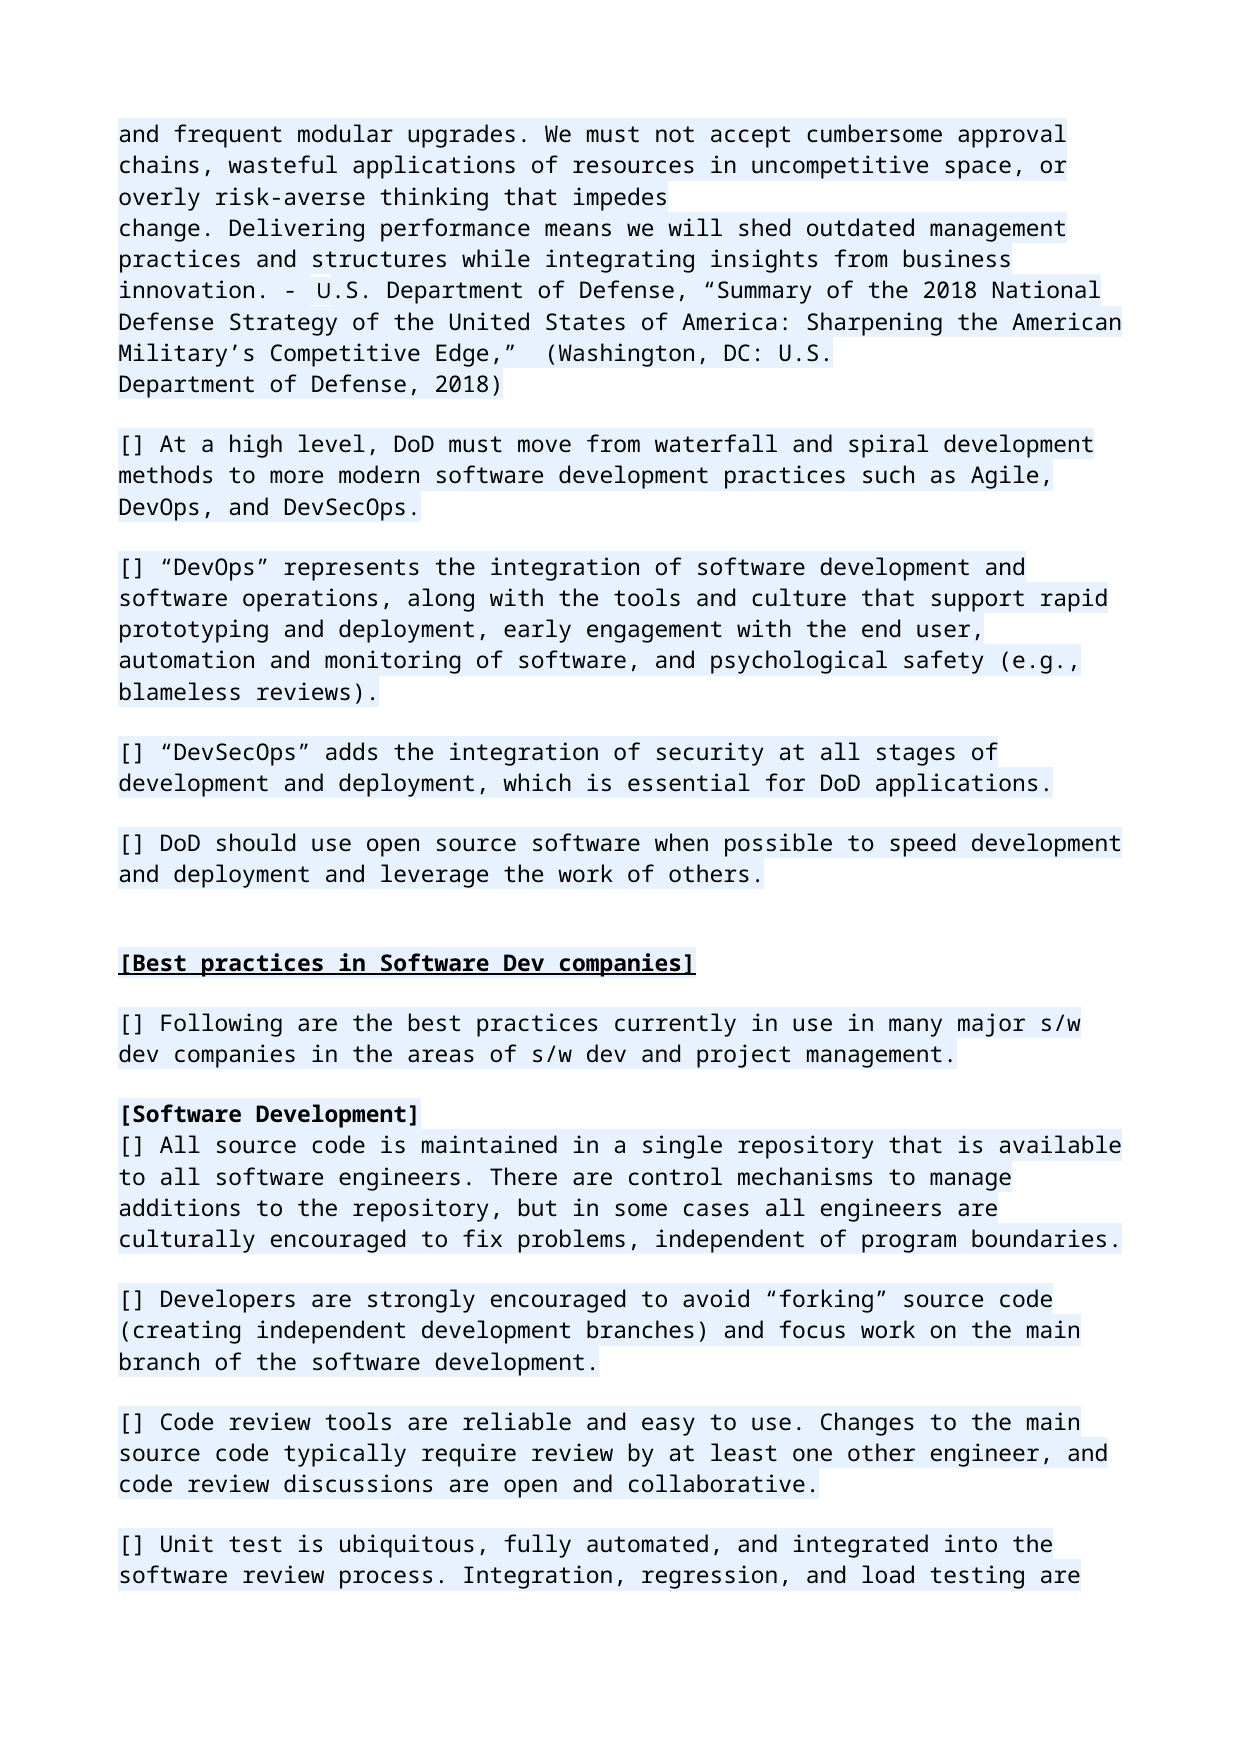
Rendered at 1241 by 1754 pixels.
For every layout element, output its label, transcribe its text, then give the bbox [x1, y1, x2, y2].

text [] Code review tools are reliable and easy to use. Changes to the main source code typically require review by at least one other engineer, and code review discussions are open and collaborative. [118, 1406, 1122, 1499]
text Department of Defense, 2018) [118, 368, 1122, 399]
text [] Developers are strongly encouraged to avoid “forking” source code (creating independent development branches) and focus work on the main branch of the software development. [118, 1283, 1122, 1377]
text methods to more modern software development practices such as Agile, [118, 459, 1122, 491]
text [Software Development] [118, 1098, 1122, 1129]
text [] DoD should use open source software when possible to speed development and deployment and leverage the work of others. [118, 827, 1122, 889]
text DevOps, and DevSecOps. [118, 491, 1122, 522]
text [] At a high level, DoD must move from waterfall and spiral development [118, 428, 1122, 459]
text [] Following are the best practices currently in use in many major s/w dev companies in the areas of s/w dev and project management. [118, 1007, 1122, 1069]
text [Best practices in Software Dev companies] [118, 947, 1122, 978]
text [] “DevOps” represents the integration of software development and software operations, along with the tools and culture that support rapid prototyping and deployment, early engagement with the end user, automation and monitoring of software, and psychological safety (e.g., blameless reviews). [118, 551, 1122, 707]
text [] “DevSecOps” adds the integration of security at all stages of development and deployment, which is essential for DoD applications. [118, 736, 1122, 798]
text [] Unit test is ubiquitous, fully automated, and integrated into the software review process. Integration, regression, and load testing are [118, 1528, 1122, 1591]
text change. Delivering performance means we will shed outdated management practices and structures while integrating insights from business innovation. - U.S. Department of Defense, “Summary of the 2018 National Defense Strategy of the United States of America: Sharpening the American Military’s Competitive Edge,” (Washington, DC: U.S. [118, 212, 1122, 368]
text [] All source code is maintained in a single repository that is available to all software engineers. There are control mechanisms to manage additions to the repository, but in some cases all engineers are culturally encouraged to fix problems, independent of program boundaries. [118, 1129, 1122, 1254]
text and frequent modular upgrades. We must not accept cumbersome approval chains, wasteful applications of resources in uncompetitive space, or overly risk-averse thinking that impedes [118, 118, 1122, 212]
